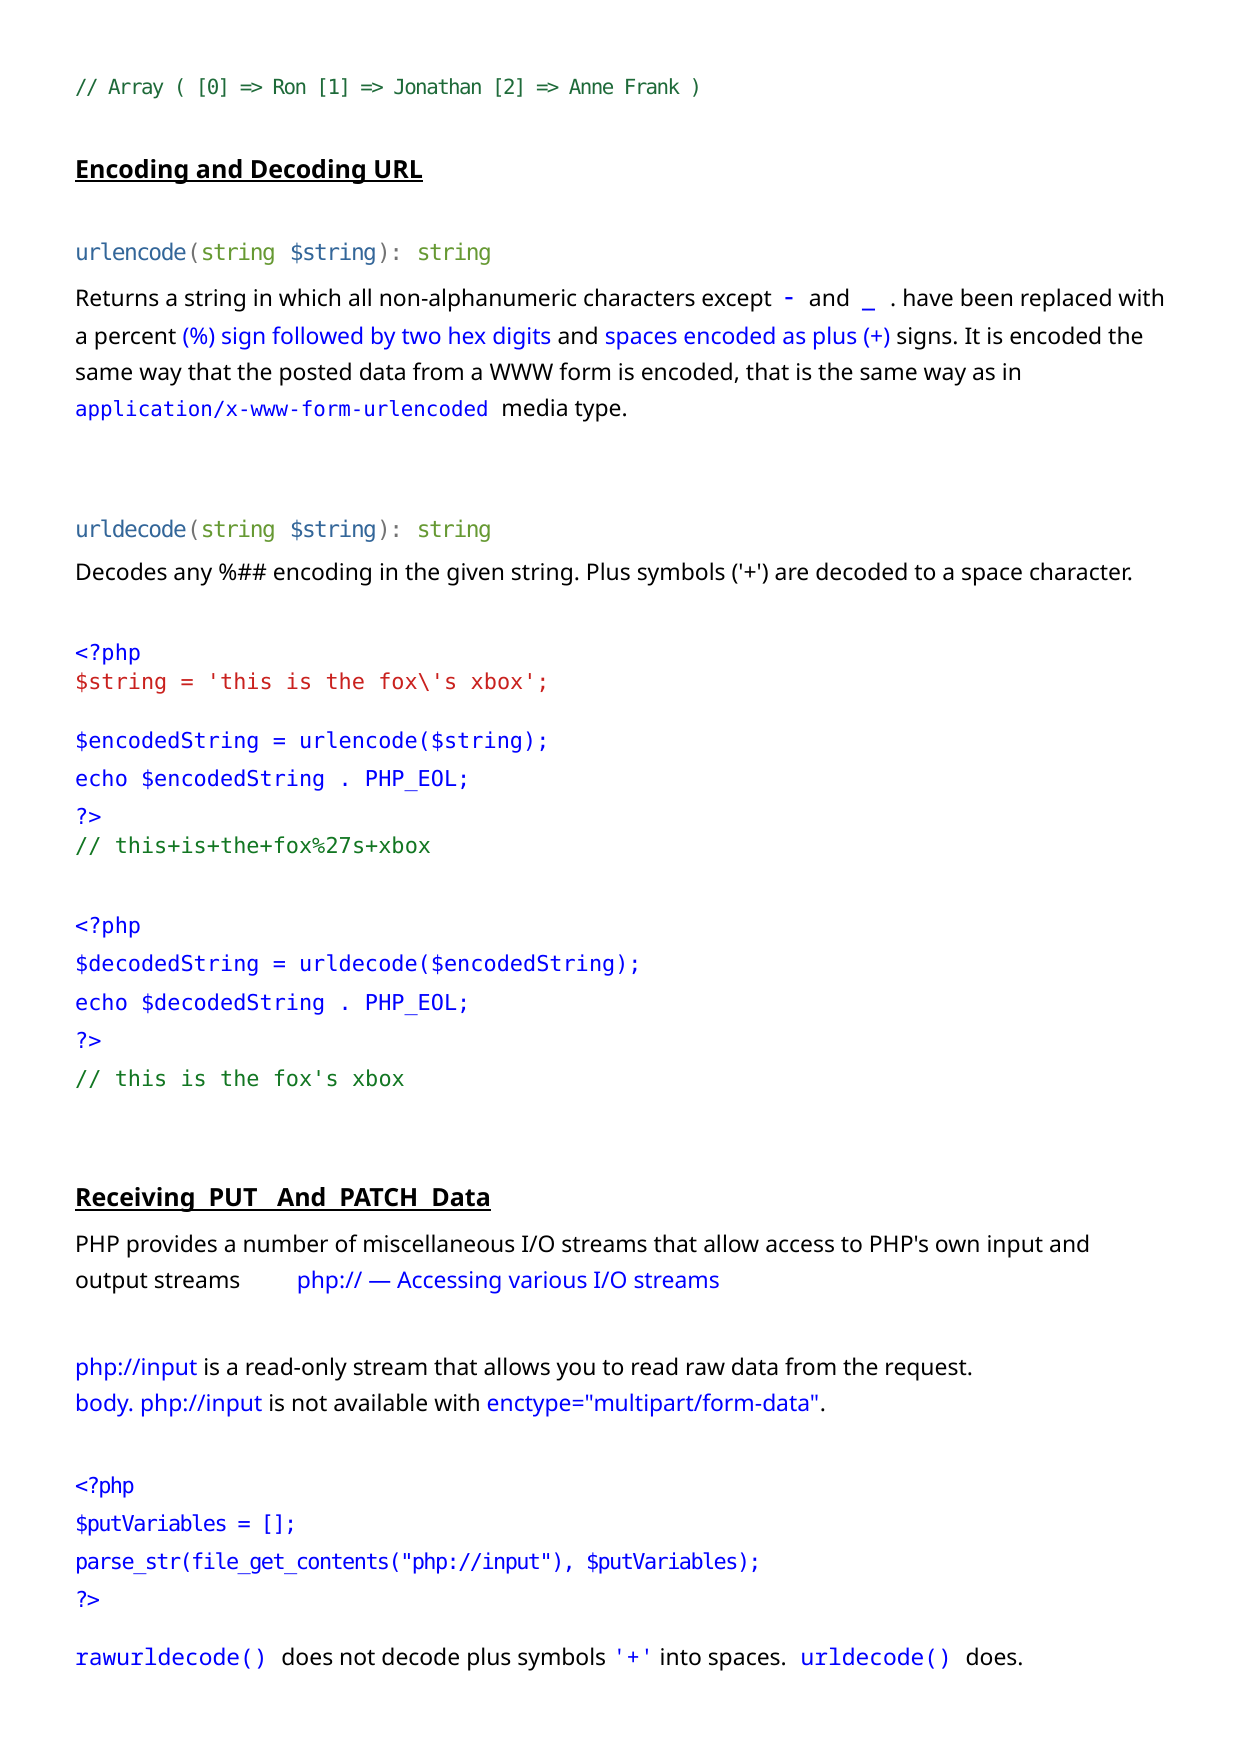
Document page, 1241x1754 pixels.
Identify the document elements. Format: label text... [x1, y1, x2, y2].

text Encoding and Decoding URL [75, 151, 1166, 185]
text ?> [75, 1588, 1166, 1613]
text $decodedString = urldecode($encodedString); [75, 952, 1166, 977]
text // this is the fox's xbox [75, 1066, 1166, 1125]
text <?php [75, 1473, 1166, 1498]
text urlencode(string $string): string [75, 239, 1166, 266]
text echo $encodedString . PHP_EOL; [75, 766, 1166, 792]
text urldecode(string $string): string [75, 516, 1166, 543]
text // Array ( [0] => Ron [1] => Jonathan [2] => Anne Frank ) [75, 75, 1166, 99]
text echo $decodedString . PHP_EOL; [75, 990, 1166, 1015]
text PHP provides a number of miscellaneous I/O streams that allow access to PHP's own input and output streams php:// — Accessing various I/O streams [75, 1228, 1166, 1295]
text application/x-www-form-urlencoded media type. [75, 392, 1166, 423]
text Returns a string in which all non-alphanumeric characters except - and _ . have been replaced with a percent (%) sign followed by two hex digits and spaces encoded as plus (+) signs. It is encoded the same way that the posted data from a WWW form is encoded, that is the same way as in [75, 276, 1166, 387]
text Receiving PUT And PATCH Data [75, 1180, 1166, 1214]
text ?> // this+is+the+fox%27s+xbox [75, 804, 1166, 859]
text ?> [75, 1028, 1166, 1053]
text <?php $string = 'this is the fox\'s xbox'; $encodedString = urlencode($string); [75, 640, 1166, 753]
text rawurldecode() does not decode plus symbols '+' into spaces. urldecode() does. [75, 1641, 1166, 1672]
text parse_str(file_get_contents("php://input"), $putVariables); [75, 1549, 1166, 1575]
text Decodes any %## encoding in the given string. Plus symbols ('+') are decoded to a space character. [75, 556, 1166, 587]
text php://input is a read-only stream that allows you to read raw data from the request. body. php://input is not available with enctype="multipart/form-data". [75, 1351, 1166, 1418]
text $putVariables = []; [75, 1511, 1166, 1537]
text <?php [75, 913, 1166, 939]
